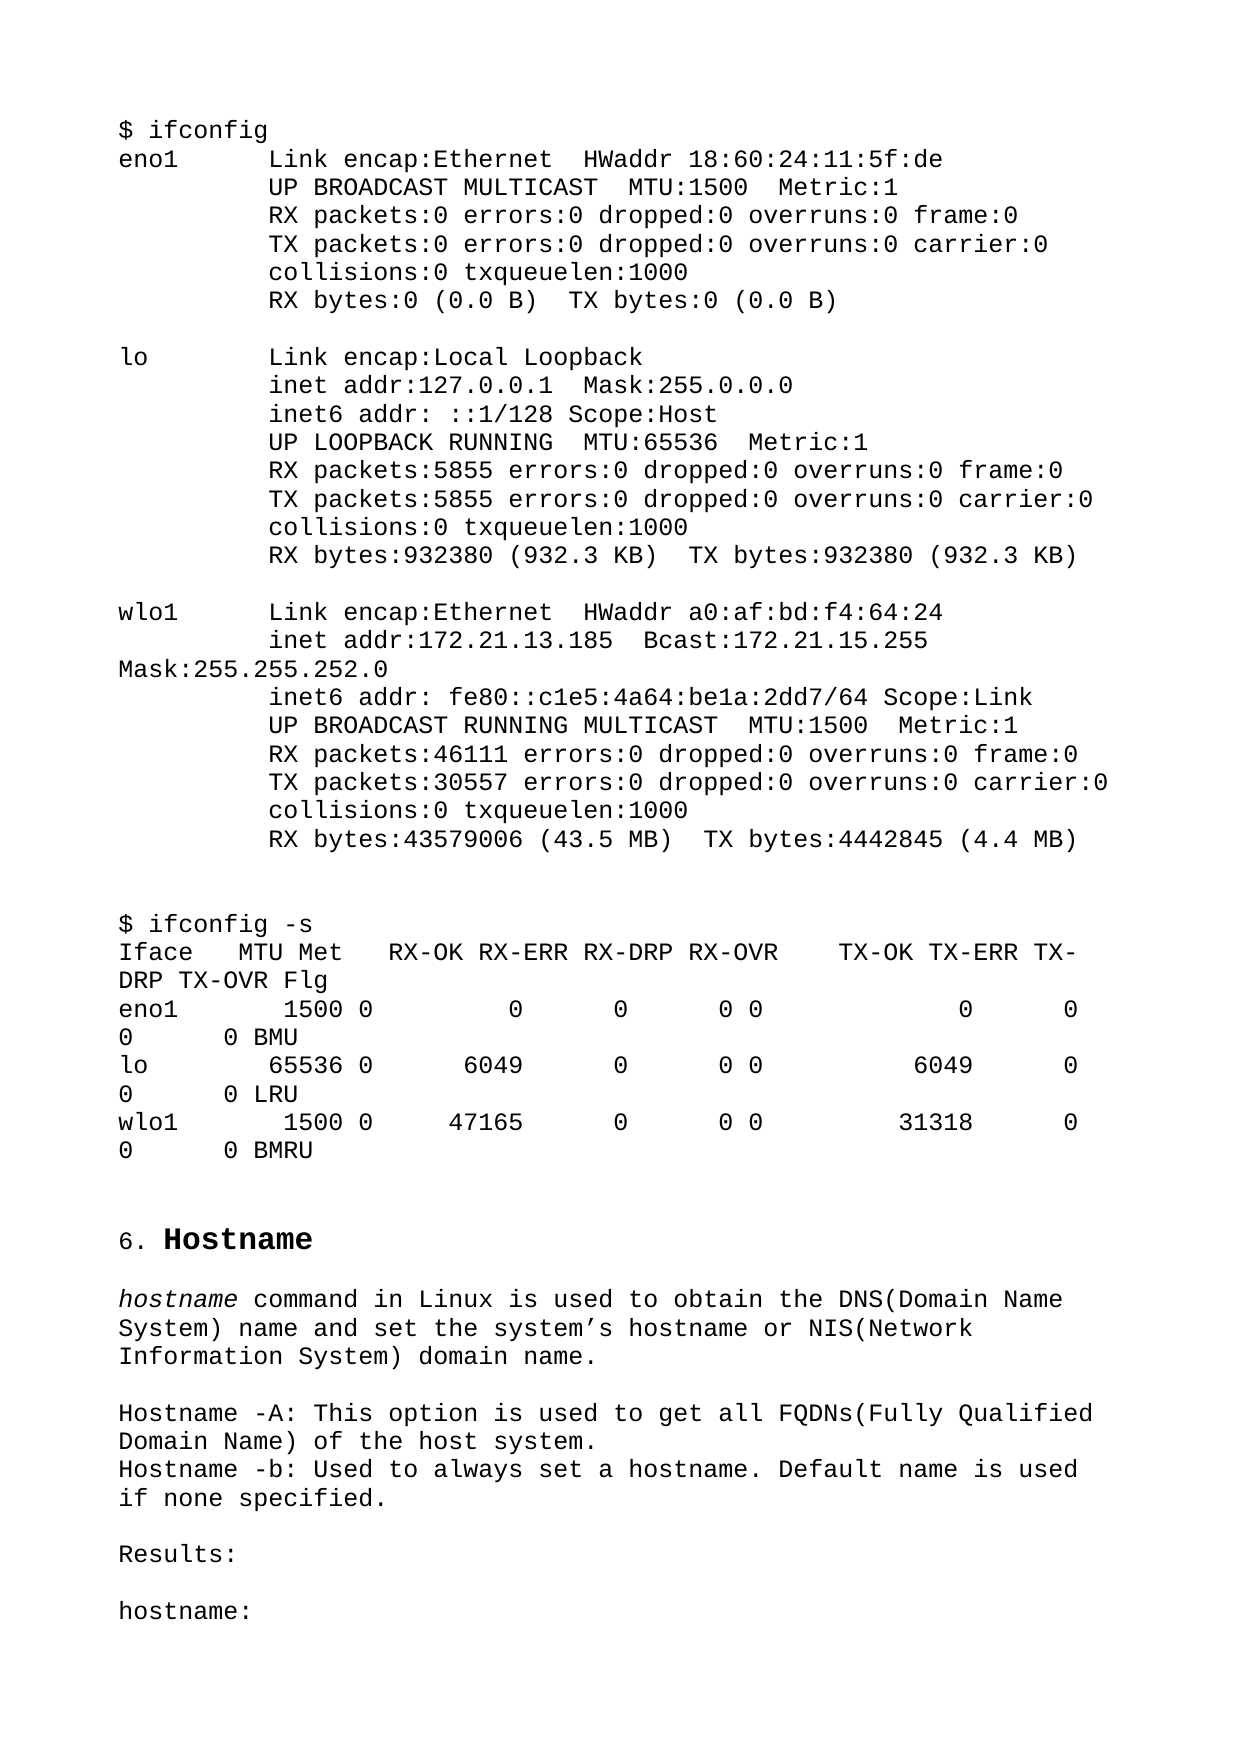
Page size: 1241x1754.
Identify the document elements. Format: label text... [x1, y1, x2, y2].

text inet6 addr: ::1/128 Scope:Host [118, 401, 1122, 430]
text UP LOOPBACK RUNNING MTU:65536 Metric:1 [118, 430, 1122, 458]
text lo 65536 0 6049 0 0 0 6049 0 0 0 LRU [118, 1053, 1122, 1110]
text hostname: [118, 1598, 1122, 1627]
text Iface MTU Met RX-OK RX-ERR RX-DRP RX-OVR TX-OK TX-ERR TX-DRP TX-OVR Flg [118, 940, 1122, 996]
text inet addr:127.0.0.1 Mask:255.0.0.0 [118, 373, 1122, 401]
text RX bytes:932380 (932.3 KB) TX bytes:932380 (932.3 KB) [118, 543, 1122, 571]
text UP BROADCAST RUNNING MULTICAST MTU:1500 Metric:1 [118, 713, 1122, 741]
text wlo1 1500 0 47165 0 0 0 31318 0 0 0 BMRU [118, 1110, 1122, 1166]
text Hostname -b: Used to always set a hostname. Default name is used if none specified. [118, 1457, 1122, 1513]
text TX packets:30557 errors:0 dropped:0 overruns:0 carrier:0 [118, 770, 1122, 798]
text UP BROADCAST MULTICAST MTU:1500 Metric:1 [118, 175, 1122, 203]
text TX packets:5855 errors:0 dropped:0 overruns:0 carrier:0 [118, 486, 1122, 515]
text inet addr:172.21.13.185 Bcast:172.21.15.255 Mask:255.255.252.0 [118, 628, 1122, 685]
text collisions:0 txqueuelen:1000 [118, 798, 1122, 826]
text hostname command in Linux is used to obtain the DNS(Domain Name System) name and set the system’s hostname or NIS(Network Information System) domain name. [118, 1287, 1122, 1372]
text RX bytes:43579006 (43.5 MB) TX bytes:4442845 (4.4 MB) [118, 826, 1122, 855]
text lo Link encap:Local Loopback [118, 345, 1122, 373]
text eno1 1500 0 0 0 0 0 0 0 0 0 BMU [118, 996, 1122, 1053]
text 6. Hostname [118, 1223, 1122, 1258]
text Hostname -A: This option is used to get all FQDNs(Fully Qualified Domain Name) of the host system. [118, 1400, 1122, 1457]
text $ ifconfig [118, 118, 1122, 146]
text wlo1 Link encap:Ethernet HWaddr a0:af:bd:f4:64:24 [118, 600, 1122, 628]
text $ ifconfig -s [118, 911, 1122, 940]
text collisions:0 txqueuelen:1000 [118, 515, 1122, 543]
text RX packets:0 errors:0 dropped:0 overruns:0 frame:0 [118, 203, 1122, 231]
text TX packets:0 errors:0 dropped:0 overruns:0 carrier:0 [118, 231, 1122, 260]
text RX packets:46111 errors:0 dropped:0 overruns:0 frame:0 [118, 741, 1122, 770]
text collisions:0 txqueuelen:1000 [118, 260, 1122, 288]
text RX bytes:0 (0.0 B) TX bytes:0 (0.0 B) [118, 288, 1122, 316]
text Results: [118, 1542, 1122, 1570]
text eno1 Link encap:Ethernet HWaddr 18:60:24:11:5f:de [118, 146, 1122, 175]
text RX packets:5855 errors:0 dropped:0 overruns:0 frame:0 [118, 458, 1122, 486]
text inet6 addr: fe80::c1e5:4a64:be1a:2dd7/64 Scope:Link [118, 685, 1122, 713]
